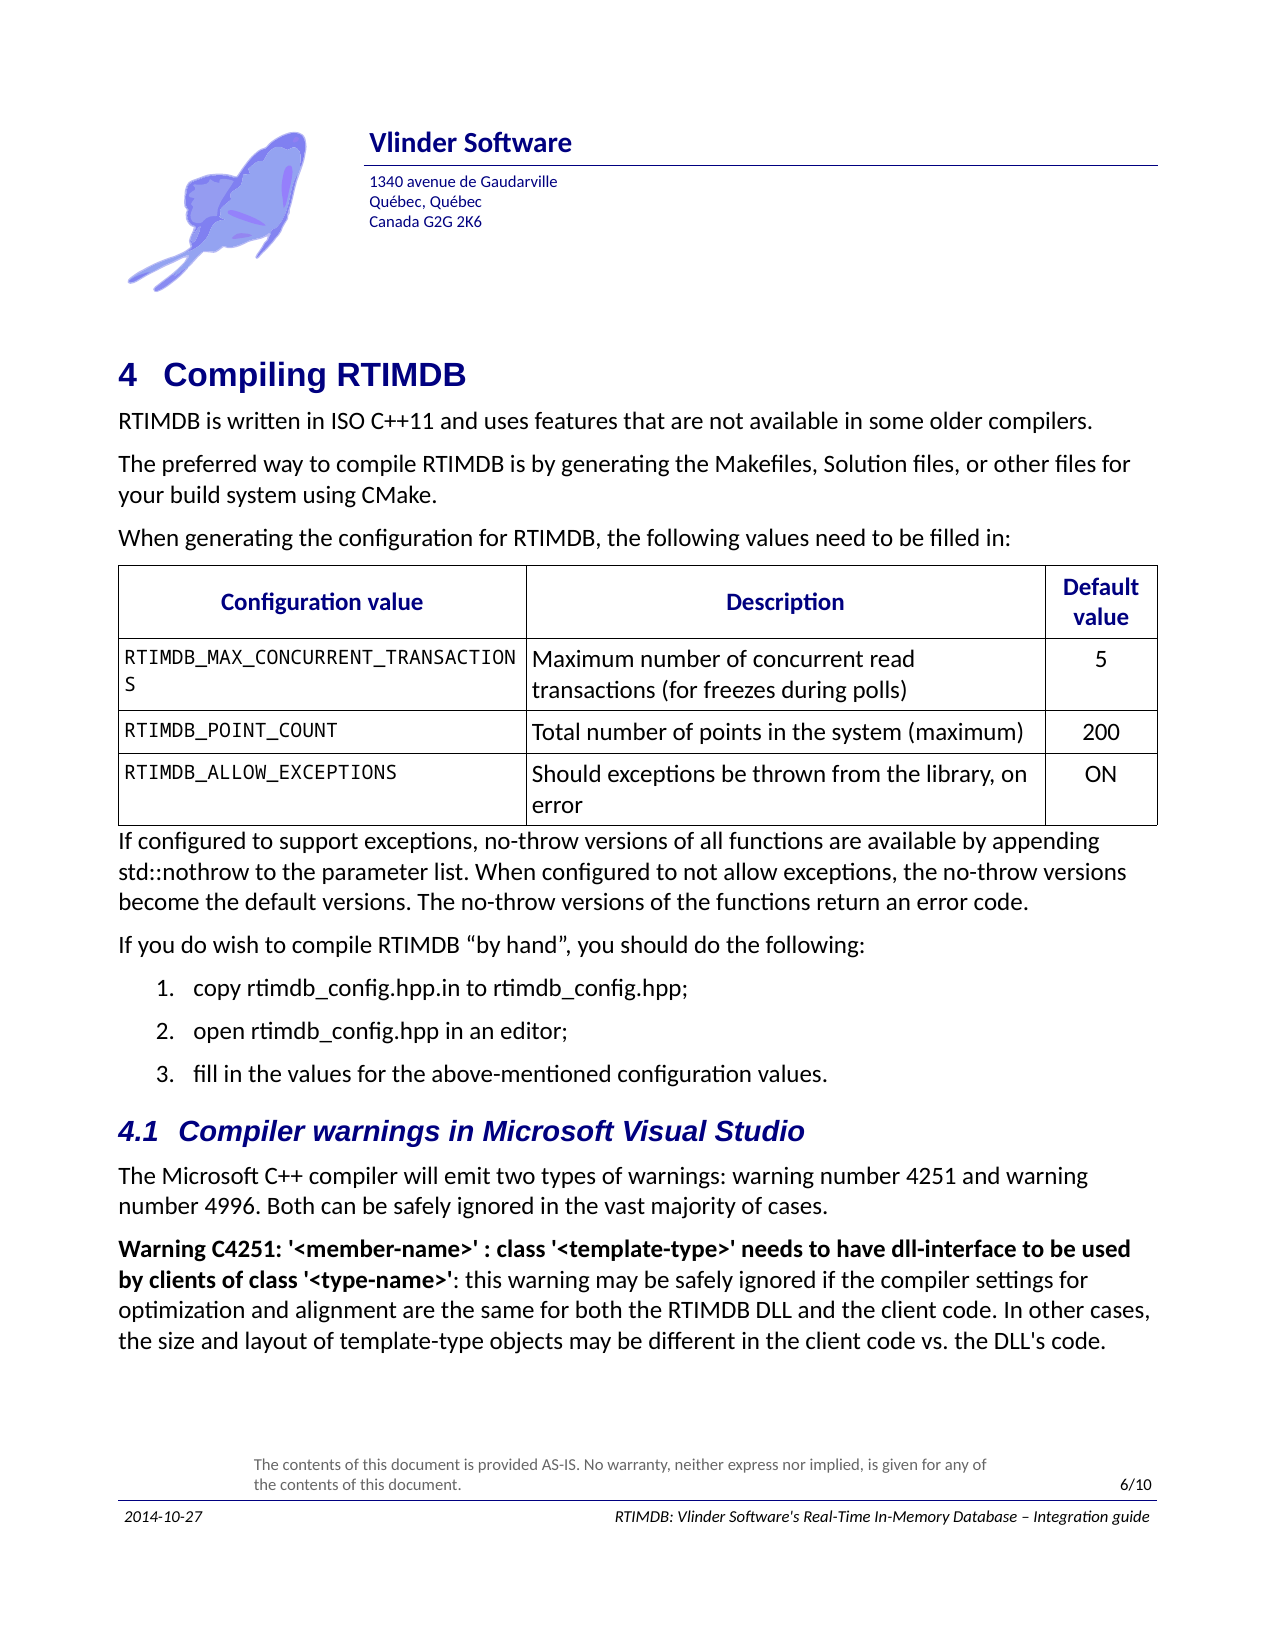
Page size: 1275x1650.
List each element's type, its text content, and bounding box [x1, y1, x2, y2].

list fill in the values for the above-mentioned configuration values. [156, 1058, 1157, 1089]
text If configured to support exceptions, no-throw versions of all functions are available by appending std::nothrow to the parameter list. When configured to not allow exceptions, the no-throw versions become the default versions. The no-throw versions of the functions return an error code. [118, 826, 1157, 917]
subtitle Compiling RTIMDB [118, 354, 1157, 393]
table_cell 5 [1046, 639, 1157, 710]
table_cell Maximum number of concurrent read transactions (for freezes during polls) [527, 639, 1045, 710]
text The Microsoft C++ compiler will emit two types of warnings: warning number 4251 and warning number 4996. Both can be safely ignored in the vast majority of cases. [118, 1160, 1157, 1221]
table_cell ON [1046, 754, 1157, 825]
table_header Default value [1046, 566, 1157, 638]
table_header Configuration value [119, 566, 526, 638]
list copy rtimdb_config.hpp.in to rtimdb_config.hpp; [156, 972, 1157, 1003]
table_cell Total number of points in the system (maximum) [527, 711, 1045, 752]
table_cell Should exceptions be thrown from the library, on error [527, 754, 1045, 825]
table_cell 200 [1046, 711, 1157, 752]
text Warning C4251: '<member-name>' : class '<template-type>' needs to have dll-interface to be used by clients of class '<type-name>': this warning may be safely ignored if the compiler settings for optimization and alignment are the same for both the RTIMDB DLL and the client code. In other cases, the size and layout of template-type objects may be different in the client code vs. the DLL's code. [118, 1233, 1157, 1355]
text If you do wish to compile RTIMDB “by hand”, you should do the following: [118, 929, 1157, 960]
text RTIMDB is written in ISO C++11 and uses features that are not available in some older compilers. [118, 406, 1157, 436]
subtitle Compiler warnings in Microsoft Visual Studio [118, 1114, 1157, 1147]
table_cell RTIMDB_POINT_COUNT [119, 711, 526, 752]
table_cell RTIMDB_MAX_CONCURRENT_TRANSACTIONS [119, 639, 526, 710]
table_cell RTIMDB_ALLOW_EXCEPTIONS [119, 754, 526, 825]
text The preferred way to compile RTIMDB is by generating the Makefiles, Solution files, or other files for your build system using CMake. [118, 448, 1157, 509]
list open rtimdb_config.hpp in an editor; [156, 1015, 1157, 1046]
table_header Description [527, 566, 1045, 638]
text When generating the configuration for RTIMDB, the following values need to be filled in: [118, 522, 1157, 553]
